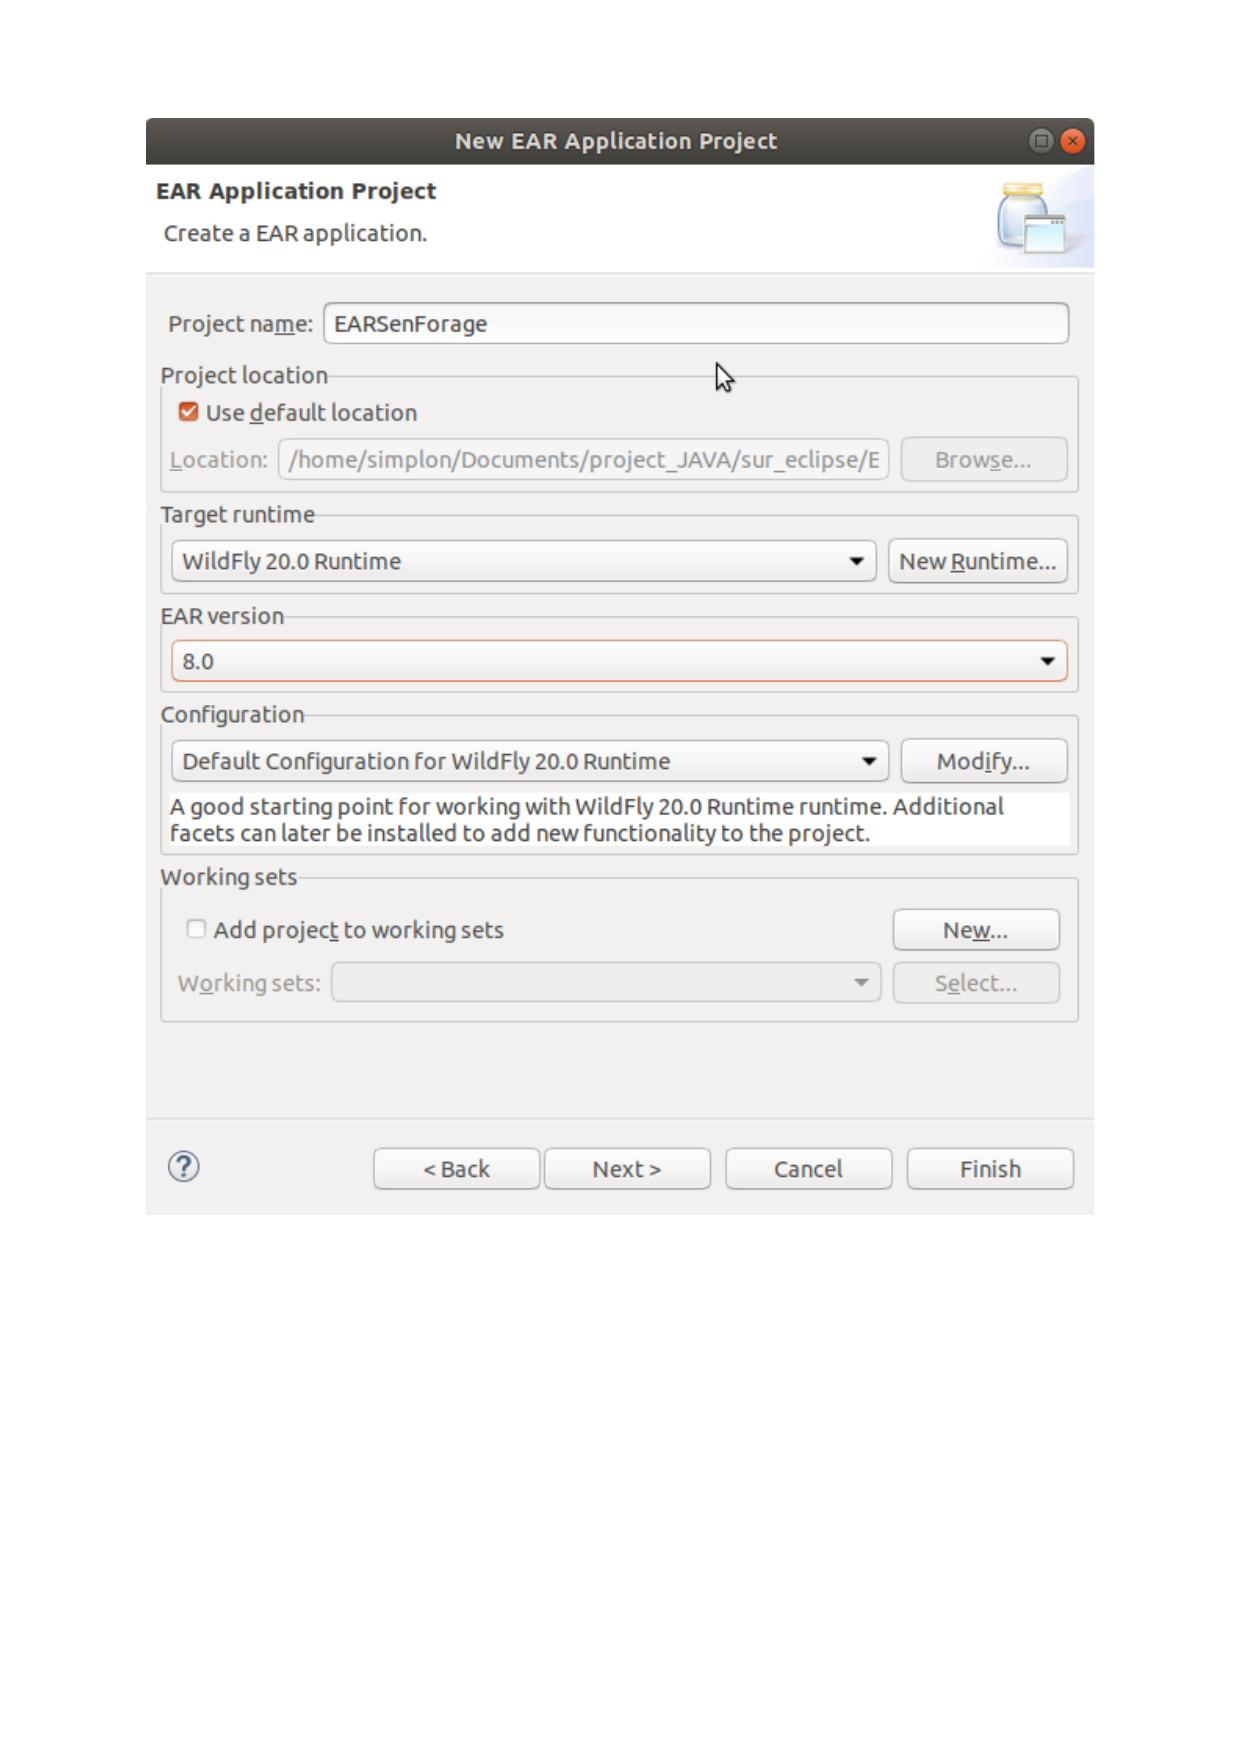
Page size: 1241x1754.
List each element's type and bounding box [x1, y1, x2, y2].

picture [146, 118, 1095, 1215]
